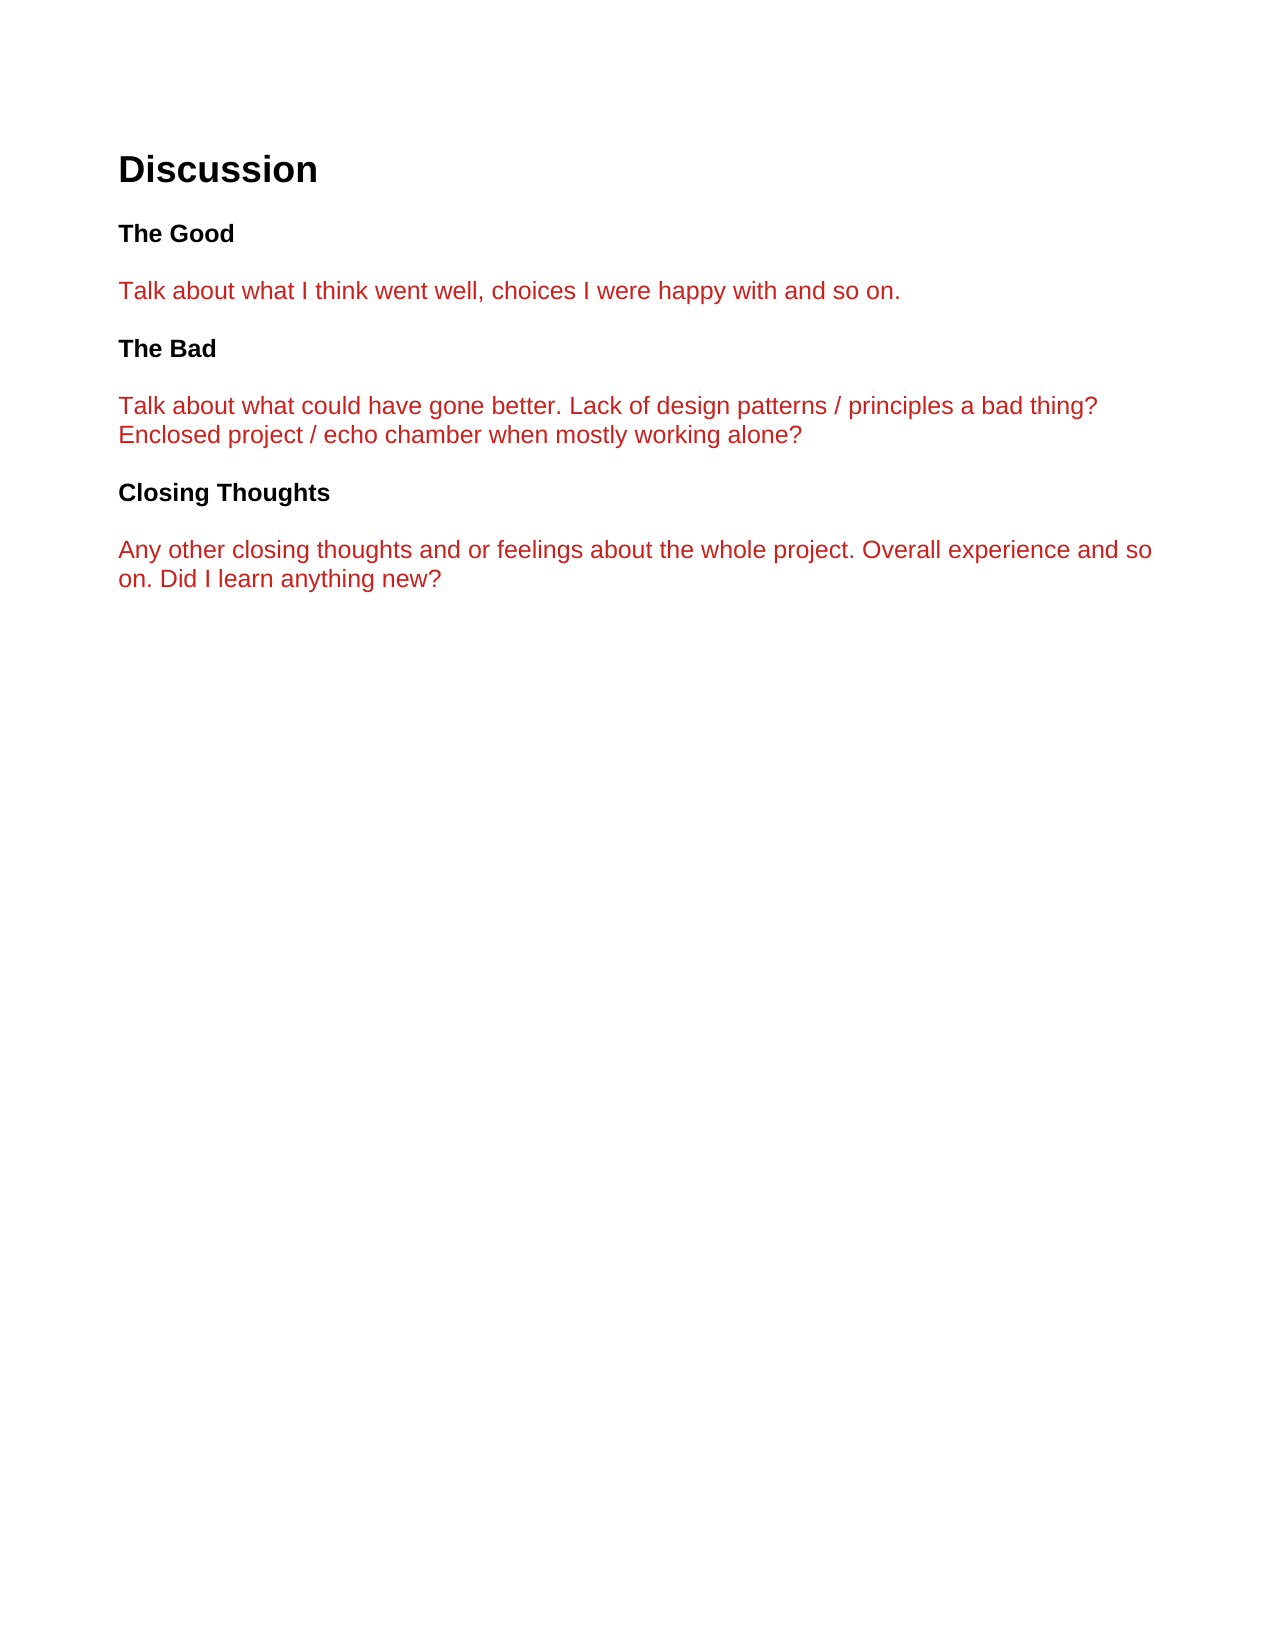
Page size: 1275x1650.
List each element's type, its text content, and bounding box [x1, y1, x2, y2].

text Any other closing thoughts and or feelings about the whole project. Overall experience and so on. Did I learn anything new? [118, 535, 1157, 592]
text The Bad [118, 334, 1157, 362]
text Talk about what I think went well, choices I were happy with and so on. [118, 276, 1157, 305]
text Talk about what could have gone better. Lack of design patterns / principles a bad thing? Enclosed project / echo chamber when mostly working alone? [118, 391, 1157, 449]
text The Good [118, 219, 1157, 247]
text Closing Thoughts [118, 477, 1157, 506]
text Discussion [118, 147, 1157, 190]
